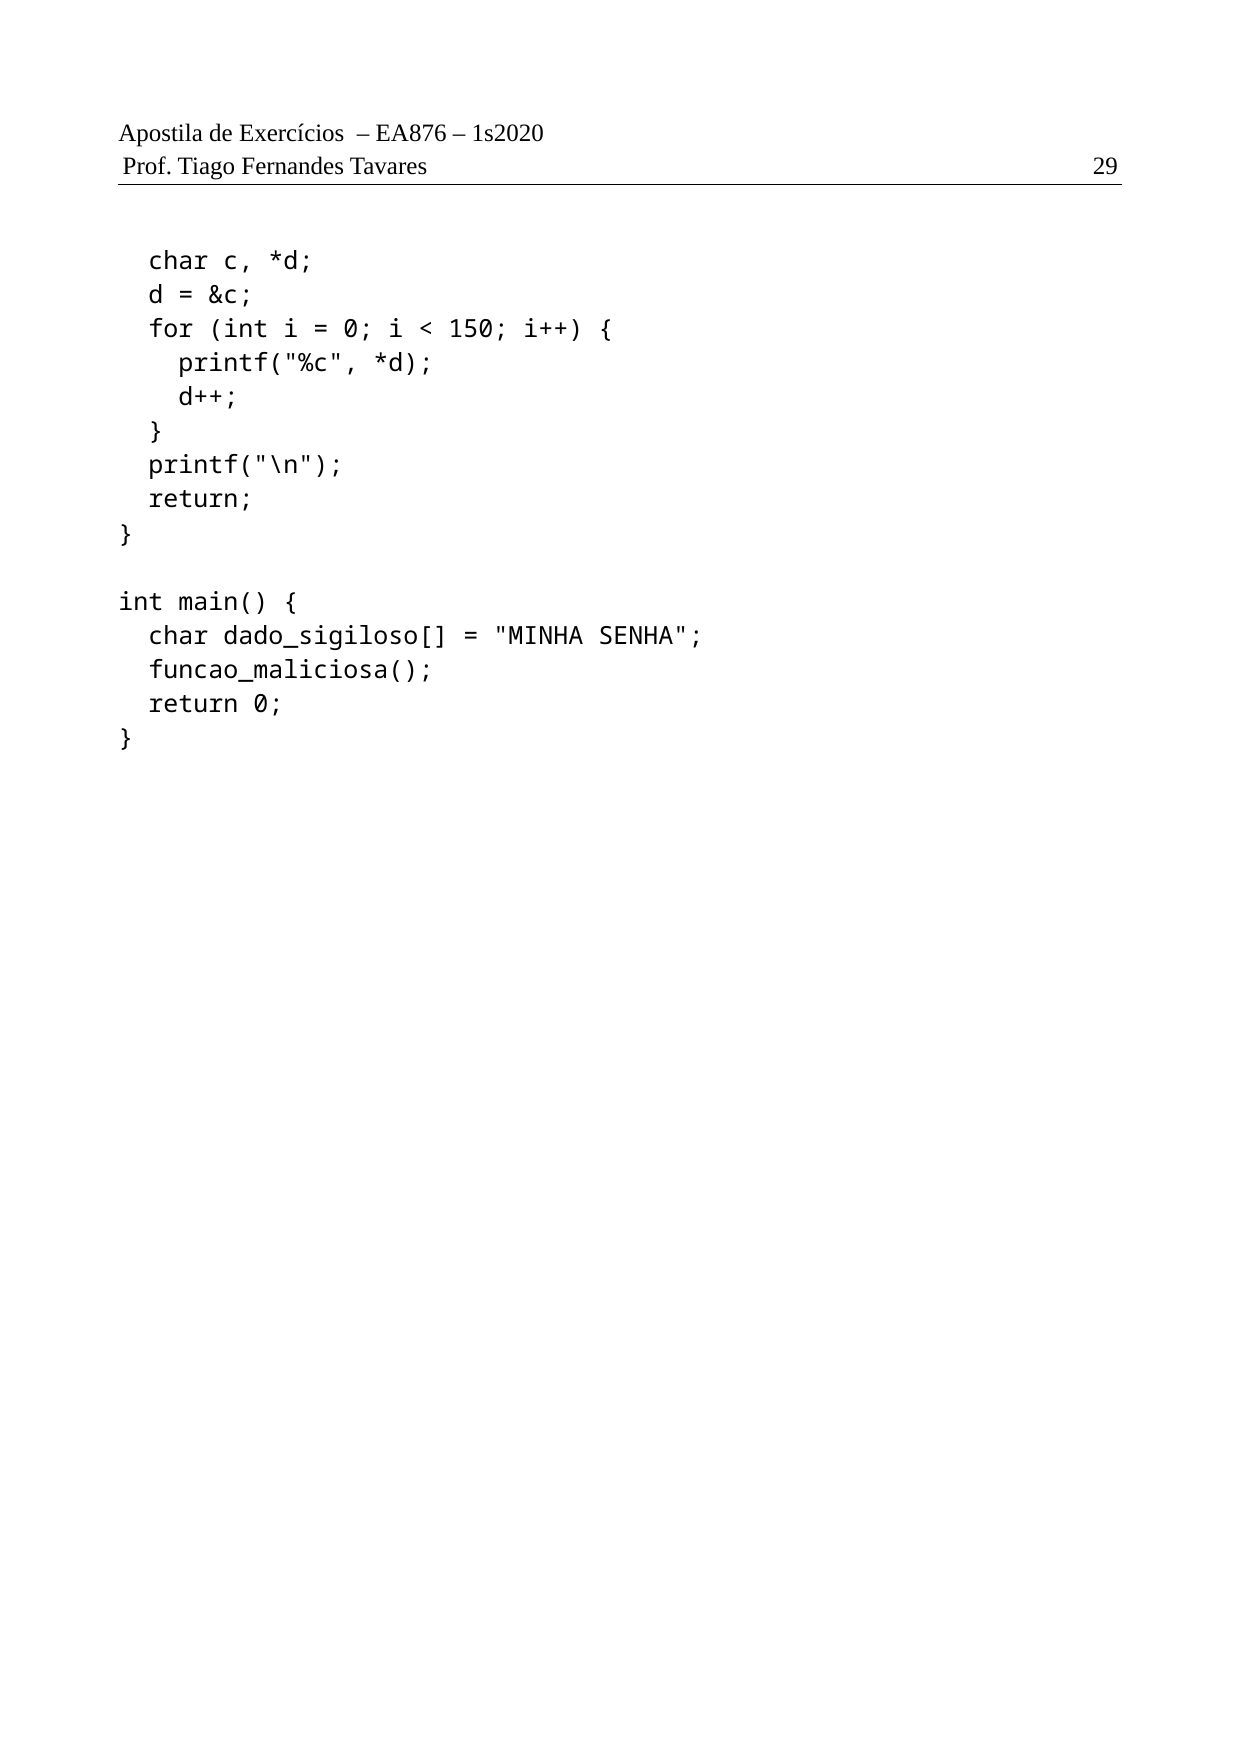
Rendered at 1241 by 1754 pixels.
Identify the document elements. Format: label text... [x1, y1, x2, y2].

text char dado_sigiloso[] = "MINHA SENHA"; [118, 617, 1122, 651]
text char c, *d; [118, 243, 1122, 277]
text int main() { [118, 583, 1122, 617]
text funcao_maliciosa(); [118, 651, 1122, 686]
text return; [118, 481, 1122, 515]
text printf("\n"); [118, 447, 1122, 481]
text } [118, 515, 1122, 549]
text d++; [118, 379, 1122, 413]
text for (int i = 0; i < 150; i++) { [118, 311, 1122, 345]
text printf("%c", *d); [118, 345, 1122, 379]
text } [118, 413, 1122, 447]
text return 0; [118, 686, 1122, 719]
text } [118, 719, 1122, 754]
text d = &c; [118, 277, 1122, 311]
